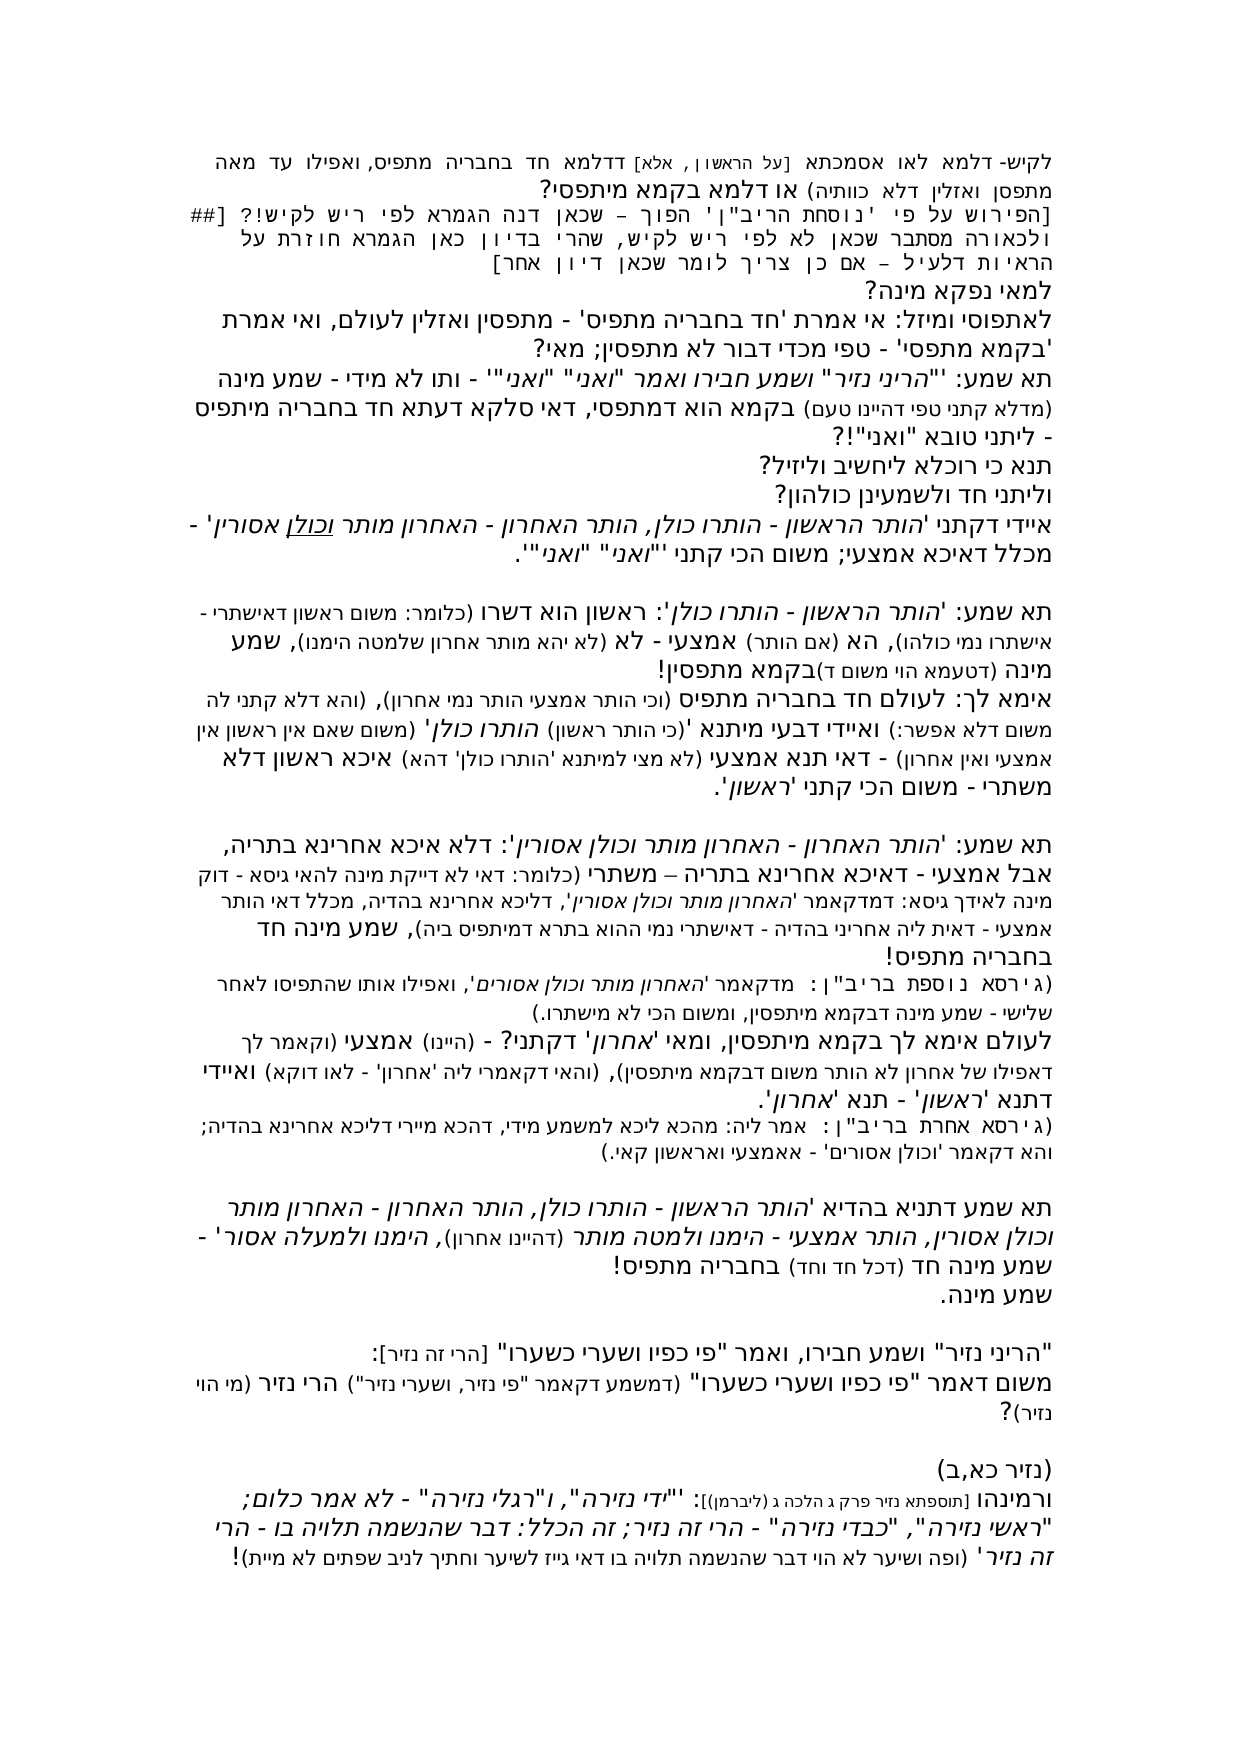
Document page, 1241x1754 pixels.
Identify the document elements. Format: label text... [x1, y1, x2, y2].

text לעולם אימא לך בקמא מיתפסין, ומאי 'אחרון' דקתני? - (היינו) אמצעי (וקאמר לך דאפילו של אחרון לא הותר משום דבקמא מיתפסין), (והאי דקאמרי ליה 'אחרון' - לאו דוקא) ואיידי דתנא 'ראשון' - תנא 'אחרון'. [187, 1027, 1053, 1114]
text וליתני חד ולשמעינן כולהון? [187, 481, 1053, 510]
text תא שמע: 'הותר האחרון - האחרון מותר וכולן אסורין': דלא איכא אחרינא בתריה, אבל אמצעי - דאיכא אחרינא בתריה – משתרי (כלומר: דאי לא דייקת מינה להאי גיסא - דוק מינה לאידך גיסא: דמדקאמר 'האחרון מותר וכולן אסורין', דליכא אחרינא בהדיה, מכלל דאי הותר אמצעי - דאית ליה אחריני בהדיה - דאישתרי נמי ההוא בתרא דמיתפיס ביה), שמע מינה חד בחבריה מתפיס! [187, 830, 1053, 972]
text תנא כי רוכלא ליחשיב וליזיל? [187, 451, 1053, 481]
text לאתפוסי ומיזל: אי אמרת 'חד בחבריה מתפיס' - מתפסין ואזלין לעולם, ואי אמרת 'בקמא מתפסי' - טפי מכדי דבור לא מתפסין; מאי? [187, 305, 1053, 364]
text "הריני נזיר" ושמע חבירו, ואמר "פי כפיו ושערי כשערו" [הרי זה נזיר]: [187, 1339, 1053, 1368]
text שמע מינה. [187, 1281, 1053, 1310]
text (נזיר כא,ב) [187, 1455, 1053, 1484]
text למאי נפקא מינה? [187, 276, 1053, 305]
text משום דאמר "פי כפיו ושערי כשערו" (דמשמע דקאמר "פי נזיר, ושערי נזיר") הרי נזיר (מי הוי נזיר)? [187, 1368, 1053, 1426]
text ורמינהו [תוספתא נזיר פרק ג הלכה ג (ליברמן)]: '"ידי נזירה", ו"רגלי נזירה" - לא אמר כלום; "ראשי נזירה", "כבדי נזירה" - הרי זה נזיר; זה הכלל: דבר שהנשמה תלויה בו - הרי זה נזיר' (ופה ושיער לא הוי דבר שהנשמה תלויה בו דאי גייז לשיער וחתיך לניב שפתים לא מיית)! [187, 1484, 1053, 1572]
text תא שמע: '"הריני נזיר" ושמע חבירו ואמר "ואני" "ואני"' - ותו לא מידי - שמע מינה (מדלא קתני טפי דהיינו טעם) בקמא הוא דמתפסי, דאי סלקא דעתא חד בחבריה מיתפיס - ליתני טובא "ואני"!? [187, 364, 1053, 451]
text תא שמע: 'הותר הראשון - הותרו כולן': ראשון הוא דשרו (כלומר: משום ראשון דאישתרי - אישתרו נמי כולהו), הא (אם הותר) אמצעי - לא (לא יהא מותר אחרון שלמטה הימנו), שמע מינה (דטעמא הוי משום ד)בקמא מתפסין! [187, 597, 1053, 685]
text (גירסא נוספת בריב"ן: מדקאמר 'האחרון מותר וכולן אסורים', ואפילו אותו שהתפיסו לאחר שלישי - שמע מינה דבקמא מיתפסין, ומשום הכי לא מישתרו.) [187, 972, 1053, 1027]
text לקיש- דלמא לאו אסמכתא [על הראשון, אלא] דדלמא חד בחבריה מתפיס, ואפילו עד מאה מתפסן ואזלין דלא כוותיה) או דלמא בקמא מיתפסי? [187, 150, 1053, 205]
text איידי דקתני 'הותר הראשון - הותרו כולן, הותר האחרון - האחרון מותר וכולן אסורין' - מכלל דאיכא אמצעי; משום הכי קתני '"ואני" "ואני"'. [187, 510, 1053, 568]
text תא שמע דתניא בהדיא 'הותר הראשון - הותרו כולן, הותר האחרון - האחרון מותר וכולן אסורין, הותר אמצעי - הימנו ולמטה מותר (דהיינו אחרון), הימנו ולמעלה אסור' - שמע מינה חד (דכל חד וחד) בחבריה מתפיס! [187, 1193, 1053, 1281]
text אימא לך: לעולם חד בחבריה מתפיס (וכי הותר אמצעי הותר נמי אחרון), (והא דלא קתני לה משום דלא אפשר:) ואיידי דבעי מיתנא '(כי הותר ראשון) הותרו כולן' (משום שאם אין ראשון אין אמצעי ואין אחרון) - דאי תנא אמצעי (לא מצי למיתנא 'הותרו כולן' דהא) איכא ראשון דלא משתרי - משום הכי קתני 'ראשון'. [187, 685, 1053, 802]
text [הפירוש על פי 'נוסחת הריב"ן' הפוך – שכאן דנה הגמרא לפי ריש לקיש!? [## ולכאורה מסתבר שכאן לא לפי ריש לקיש, שהרי בדיון כאן הגמרא חוזרת על הראיות דלעיל – אם כן צריך לומר שכאן דיון אחר] [187, 205, 1053, 276]
text (גירסא אחרת בריב"ן: אמר ליה: מהכא ליכא למשמע מידי, דהכא מיירי דליכא אחרינא בהדיה; והא דקאמר 'וכולן אסורים' - אאמצעי ואראשון קאי.) [187, 1114, 1053, 1164]
